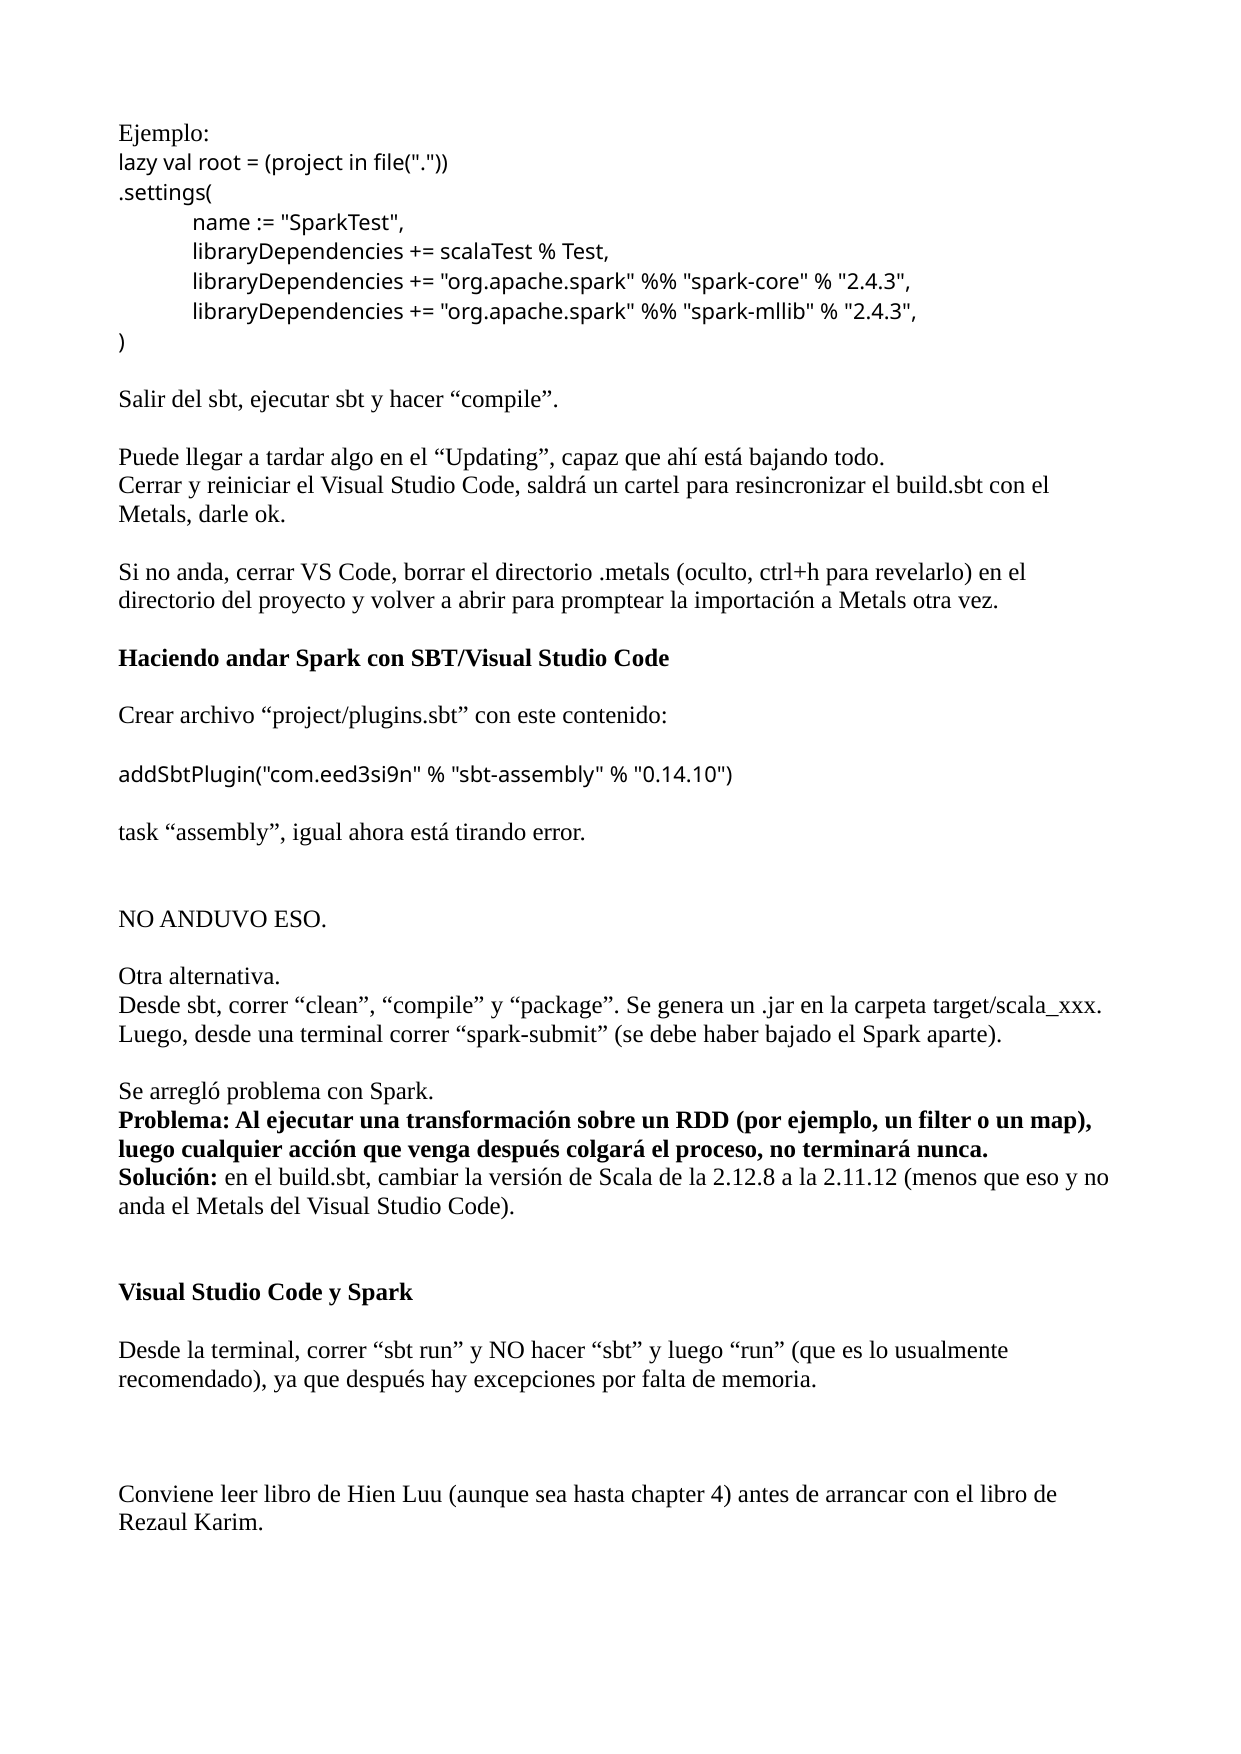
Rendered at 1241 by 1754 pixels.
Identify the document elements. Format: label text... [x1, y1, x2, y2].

text .settings( [118, 177, 1122, 206]
text Conviene leer libro de Hien Luu (aunque sea hasta chapter 4) antes de arrancar con el libro de Rezaul Karim. [118, 1479, 1122, 1536]
text Crear archivo “project/plugins.sbt” con este contenido: [118, 700, 1122, 729]
text Ejemplo: [118, 118, 1122, 147]
text libraryDependencies += scalaTest % Test, [118, 236, 1122, 266]
text ) [118, 326, 1122, 355]
text lazy val root = (project in file(".")) [118, 147, 1122, 177]
text Cerrar y reiniciar el Visual Studio Code, saldrá un cartel para resincronizar el build.sbt con el Metals, darle ok. [118, 470, 1122, 528]
text libraryDependencies += "org.apache.spark" %% "spark-core" % "2.4.3", [118, 266, 1122, 296]
text Se arregló problema con Spark. [118, 1076, 1122, 1105]
text NO ANDUVO ESO. [118, 904, 1122, 932]
text libraryDependencies += "org.apache.spark" %% "spark-mllib" % "2.4.3", [118, 296, 1122, 326]
text addSbtPlugin("com.eed3si9n" % "sbt-assembly" % "0.14.10") [118, 759, 1122, 789]
text Solución: en el build.sbt, cambiar la versión de Scala de la 2.12.8 a la 2.11.12 (menos que eso y no anda el Metals del Visual Studio Code). [118, 1162, 1122, 1220]
text Otra alternativa. [118, 961, 1122, 990]
text Problema: Al ejecutar una transformación sobre un RDD (por ejemplo, un filter o un map), luego cualquier acción que venga después colgará el proceso, no terminará nunca. [118, 1105, 1122, 1162]
text Si no anda, cerrar VS Code, borrar el directorio .metals (oculto, ctrl+h para revelarlo) en el directorio del proyecto y volver a abrir para promptear la importación a Metals otra vez. [118, 557, 1122, 614]
text Puede llegar a tardar algo en el “Updating”, capaz que ahí está bajando todo. [118, 442, 1122, 470]
text task “assembly”, igual ahora está tirando error. [118, 817, 1122, 846]
text Haciendo andar Spark con SBT/Visual Studio Code [118, 643, 1122, 672]
text Visual Studio Code y Spark [118, 1277, 1122, 1306]
text Salir del sbt, ejecutar sbt y hacer “compile”. [118, 384, 1122, 413]
text Desde la terminal, correr “sbt run” y NO hacer “sbt” y luego “run” (que es lo usualmente recomendado), ya que después hay excepciones por falta de memoria. [118, 1335, 1122, 1392]
text Desde sbt, correr “clean”, “compile” y “package”. Se genera un .jar en la carpeta target/scala_xxx. Luego, desde una terminal correr “spark-submit” (se debe haber bajado el Spark aparte). [118, 990, 1122, 1047]
text name := "SparkTest", [118, 206, 1122, 236]
